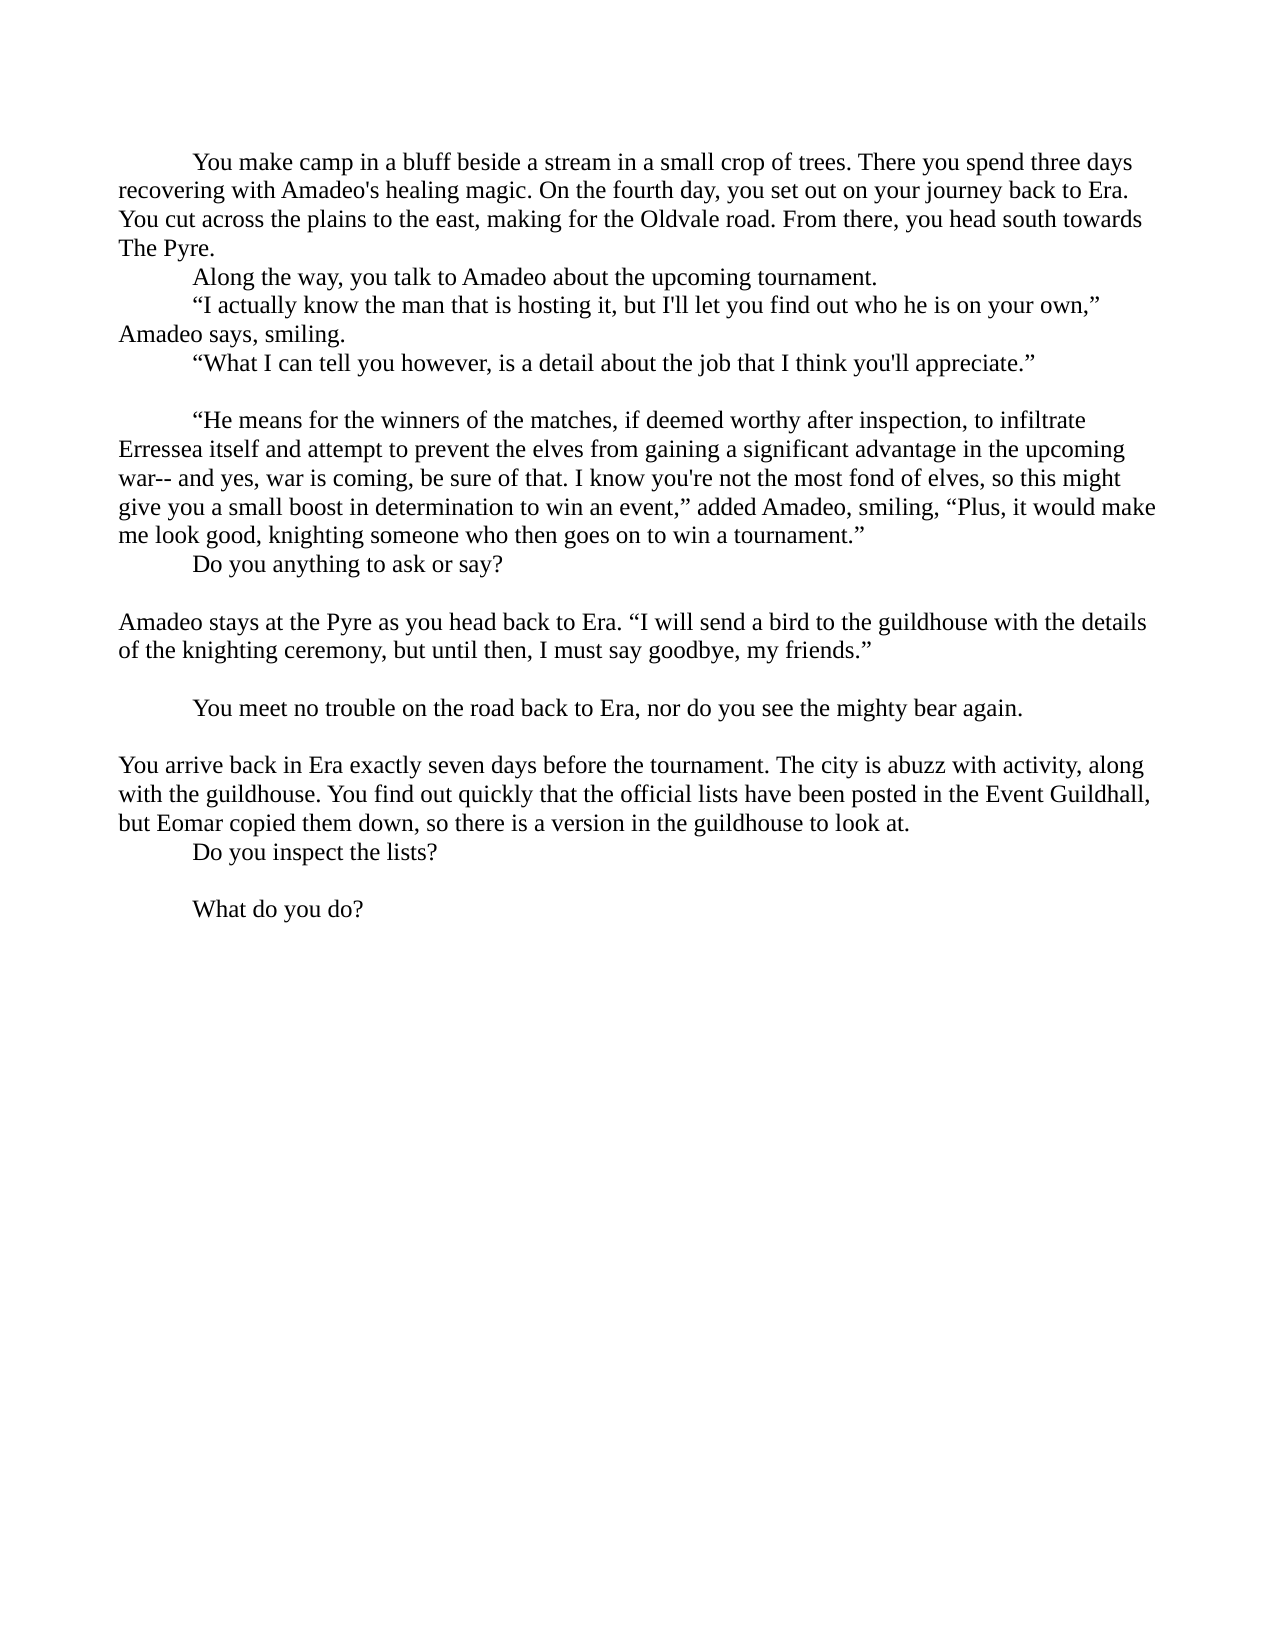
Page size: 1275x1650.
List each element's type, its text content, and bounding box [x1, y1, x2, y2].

text Do you inspect the lists? [118, 837, 1157, 866]
text You meet no trouble on the road back to Era, nor do you see the mighty bear again. [118, 693, 1157, 722]
text Amadeo stays at the Pyre as you head back to Era. “I will send a bird to the guildhouse with the details of the knighting ceremony, but until then, I must say goodbye, my friends.” [118, 607, 1157, 664]
text “What I can tell you however, is a detail about the job that I think you'll appreciate.” [118, 348, 1157, 377]
text What do you do? [118, 894, 1157, 923]
text Along the way, you talk to Amadeo about the upcoming tournament. [118, 262, 1157, 291]
text Do you anything to ask or say? [118, 549, 1157, 578]
text You arrive back in Era exactly seven days before the tournament. The city is abuzz with activity, along with the guildhouse. You find out quickly that the official lists have been posted in the Event Guildhall, but Eomar copied them down, so there is a version in the guildhouse to look at. [118, 751, 1157, 837]
text “He means for the winners of the matches, if deemed worthy after inspection, to infiltrate Erressea itself and attempt to prevent the elves from gaining a significant advantage in the upcoming war-- and yes, war is coming, be sure of that. I know you're not the most fond of elves, so this might give you a small boost in determination to win an event,” added Amadeo, smiling, “Plus, it would make me look good, knighting someone who then goes on to win a tournament.” [118, 406, 1157, 549]
text “I actually know the man that is hosting it, but I'll let you find out who he is on your own,” Amadeo says, smiling. [118, 291, 1157, 348]
text You make camp in a bluff beside a stream in a small crop of trees. There you spend three days recovering with Amadeo's healing magic. On the fourth day, you set out on your journey back to Era. You cut across the plains to the east, making for the Oldvale road. From there, you head south towards The Pyre. [118, 147, 1157, 262]
